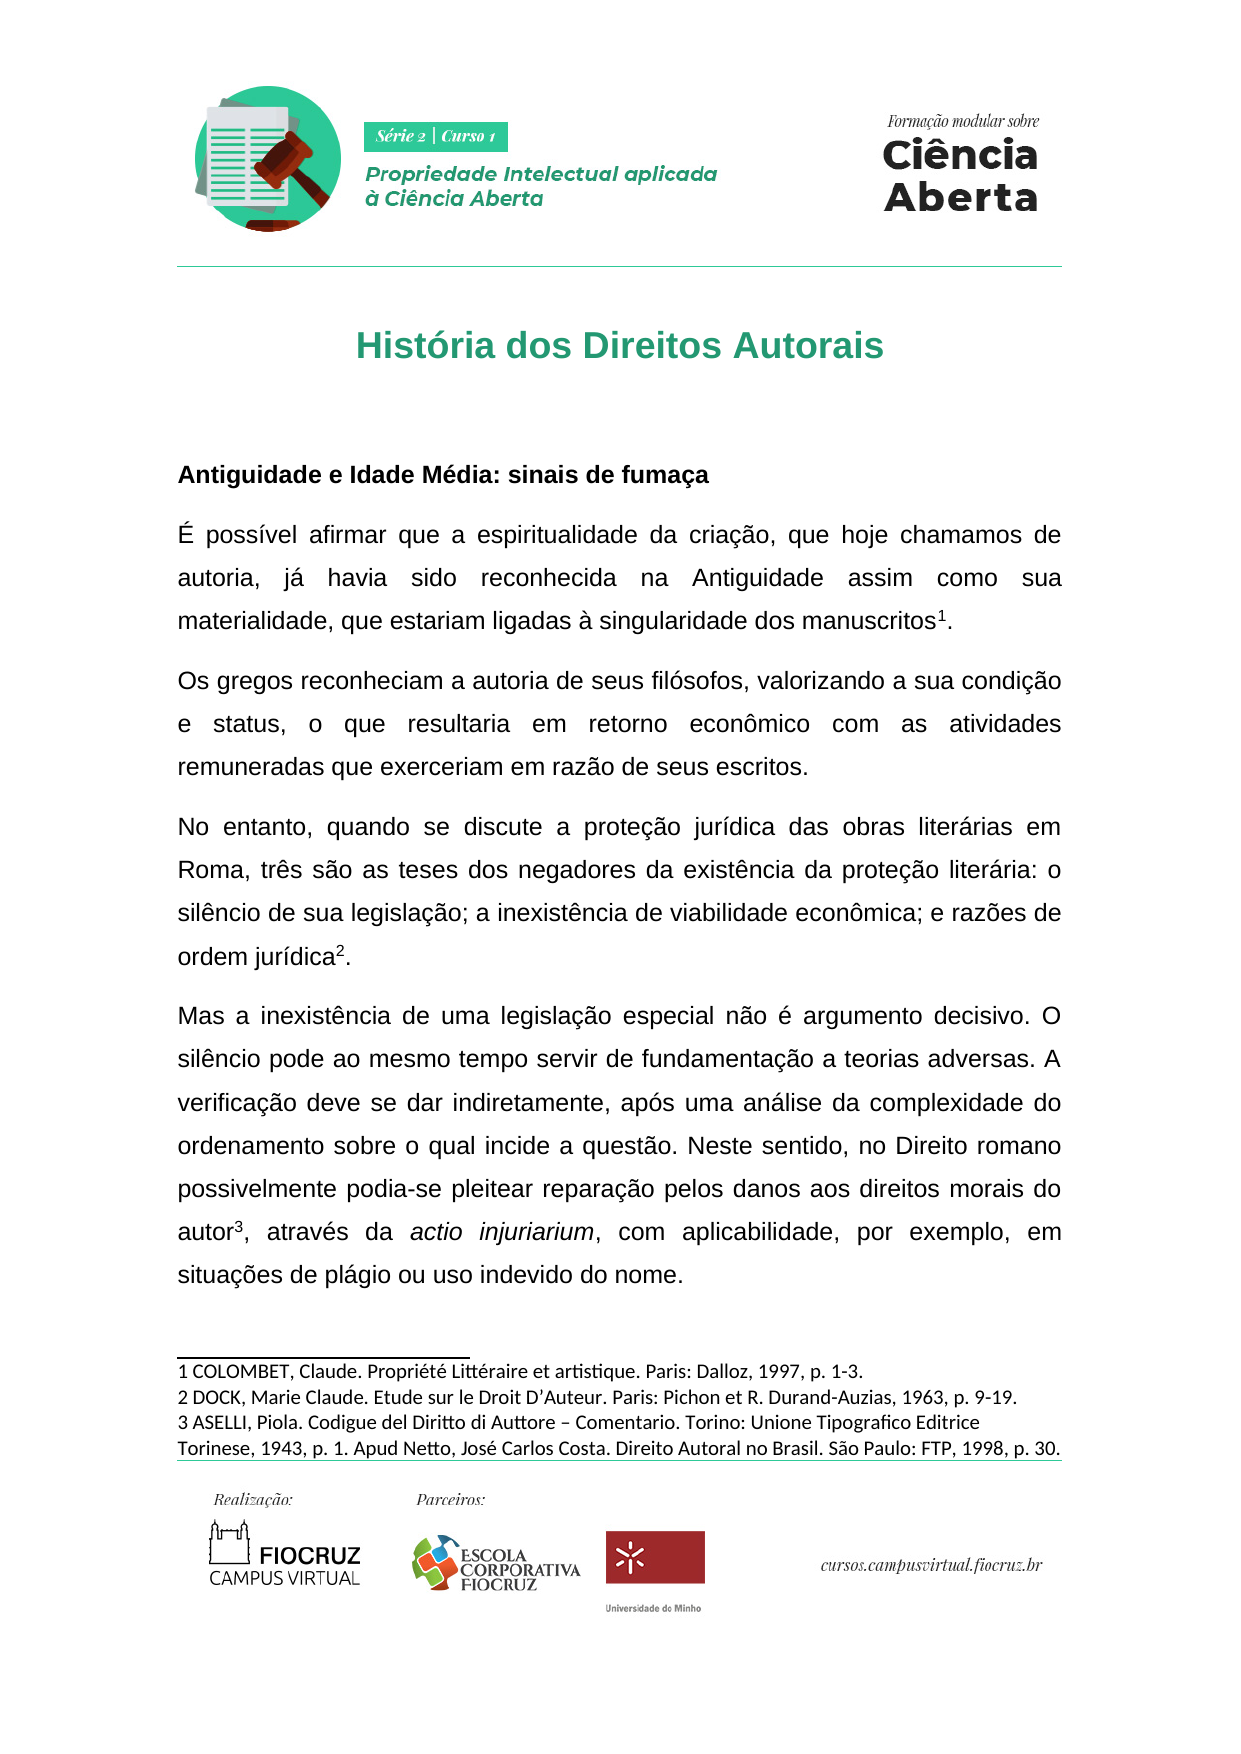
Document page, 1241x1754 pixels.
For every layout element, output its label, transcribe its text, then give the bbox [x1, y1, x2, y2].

text No entanto, quando se discute a proteção jurídica das obras literárias em Roma, três são as teses dos negadores da existência da proteção literária: o silêncio de sua legislação; a inexistência de viabilidade econômica; e razões de ordem jurídica. [177, 812, 1063, 970]
text DOCK, Marie Claude. Etude sur le Droit D’Auteur. Paris: Pichon et R. Durand-Auzias, 1963, p. 9-19. [177, 1384, 1063, 1409]
text É possível afirmar que a espiritualidade da criação, que hoje chamamos de autoria, já havia sido reconhecida na Antiguidade assim como sua materialidade, que estariam ligadas à singularidade dos manuscritos. [177, 520, 1063, 635]
text Os gregos reconheciam a autoria de seus filósofos, valorizando a sua condição e status, o que resultaria em retorno econômico com as atividades remuneradas que exerceriam em razão de seus escritos. [177, 666, 1063, 781]
text COLOMBET, Claude. Propriété Littéraire et artistique. Paris: Dalloz, 1997, p. 1-3. [177, 1358, 1063, 1384]
text Antiguidade e Idade Média: sinais de fumaça [177, 460, 1063, 489]
text ASELLI, Piola. Codigue del Diritto di Auttore – Comentario. Torino: Unione Tipografico Editrice Torinese, 1943, p. 1. Apud Netto, José Carlos Costa. Direito Autoral no Brasil. São Paulo: FTP, 1998, p. 30. [177, 1409, 1063, 1460]
text Mas a inexistência de uma legislação especial não é argumento decisivo. O silêncio pode ao mesmo tempo servir de fundamentação a teorias adversas. A verificação deve se dar indiretamente, após uma análise da complexidade do ordenamento sobre o qual incide a questão. Neste sentido, no Direito romano possivelmente podia-se pleitear reparação pelos danos aos direitos morais do autor, através da actio injuriarium, com aplicabilidade, por exemplo, em situações de plágio ou uso indevido do nome. [177, 1001, 1063, 1289]
text História dos Direitos Autorais [177, 323, 1063, 366]
